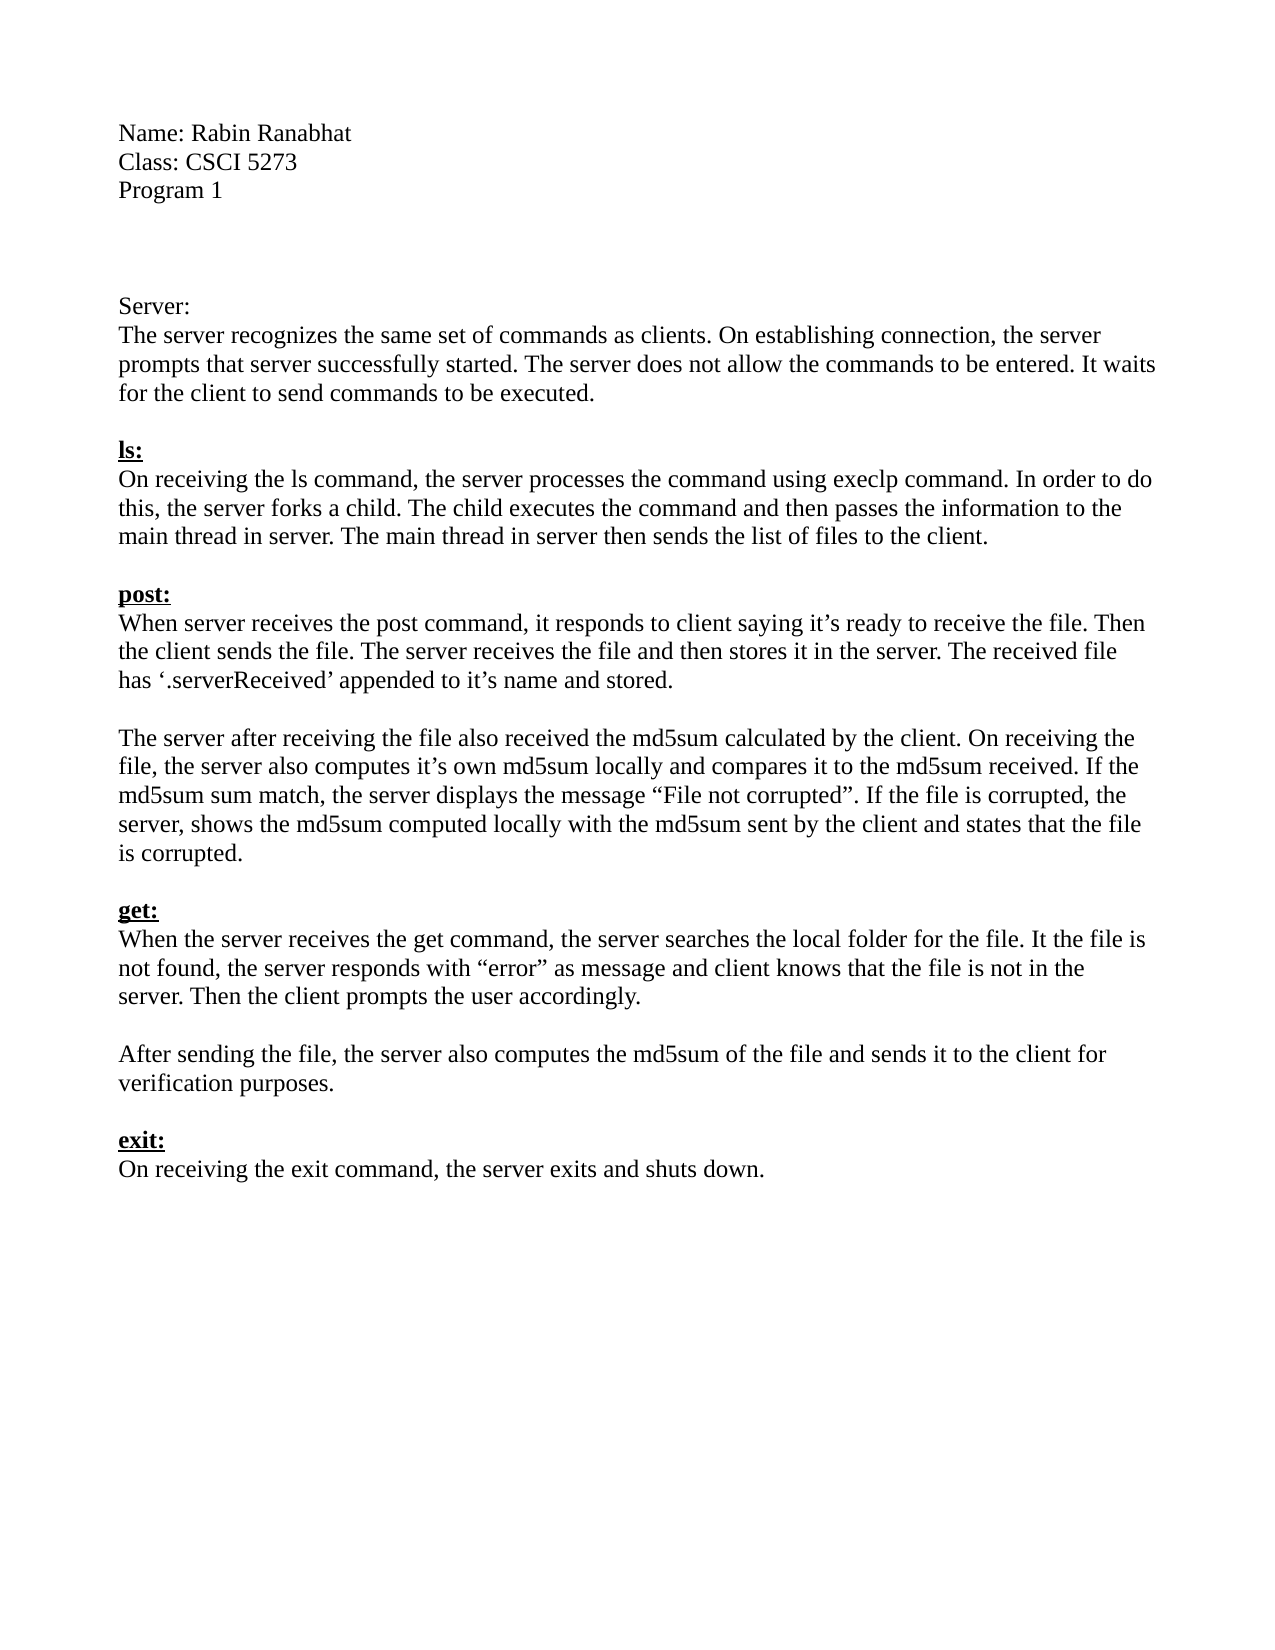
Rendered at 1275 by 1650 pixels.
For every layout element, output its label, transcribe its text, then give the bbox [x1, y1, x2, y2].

text On receiving the ls command, the server processes the command using execlp command. In order to do this, the server forks a child. The child executes the command and then passes the information to the main thread in server. The main thread in server then sends the list of files to the client. [118, 464, 1157, 550]
text When the server receives the get command, the server searches the local folder for the file. It the file is not found, the server responds with “error” as message and client knows that the file is not in the server. Then the client prompts the user accordingly. [118, 924, 1157, 1010]
text The server recognizes the same set of commands as clients. On establishing connection, the server prompts that server successfully started. The server does not allow the commands to be entered. It waits for the client to send commands to be executed. [118, 320, 1157, 406]
text The server after receiving the file also received the md5sum calculated by the client. On receiving the file, the server also computes it’s own md5sum locally and compares it to the md5sum received. If the md5sum sum match, the server displays the message “File not corrupted”. If the file is corrupted, the server, shows the md5sum computed locally with the md5sum sent by the client and states that the file is corrupted. [118, 723, 1157, 866]
text exit: [118, 1125, 1157, 1154]
text When server receives the post command, it responds to client saying it’s ready to receive the file. Then the client sends the file. The server receives the file and then stores it in the server. The received file has ‘.serverReceived’ appended to it’s name and stored. [118, 608, 1157, 694]
text ls: [118, 435, 1157, 464]
text Server: [118, 291, 1157, 320]
text get: [118, 895, 1157, 924]
text After sending the file, the server also computes the md5sum of the file and sends it to the client for verification purposes. [118, 1039, 1157, 1096]
text On receiving the exit command, the server exits and shuts down. [118, 1154, 1157, 1183]
text post: [118, 579, 1157, 608]
